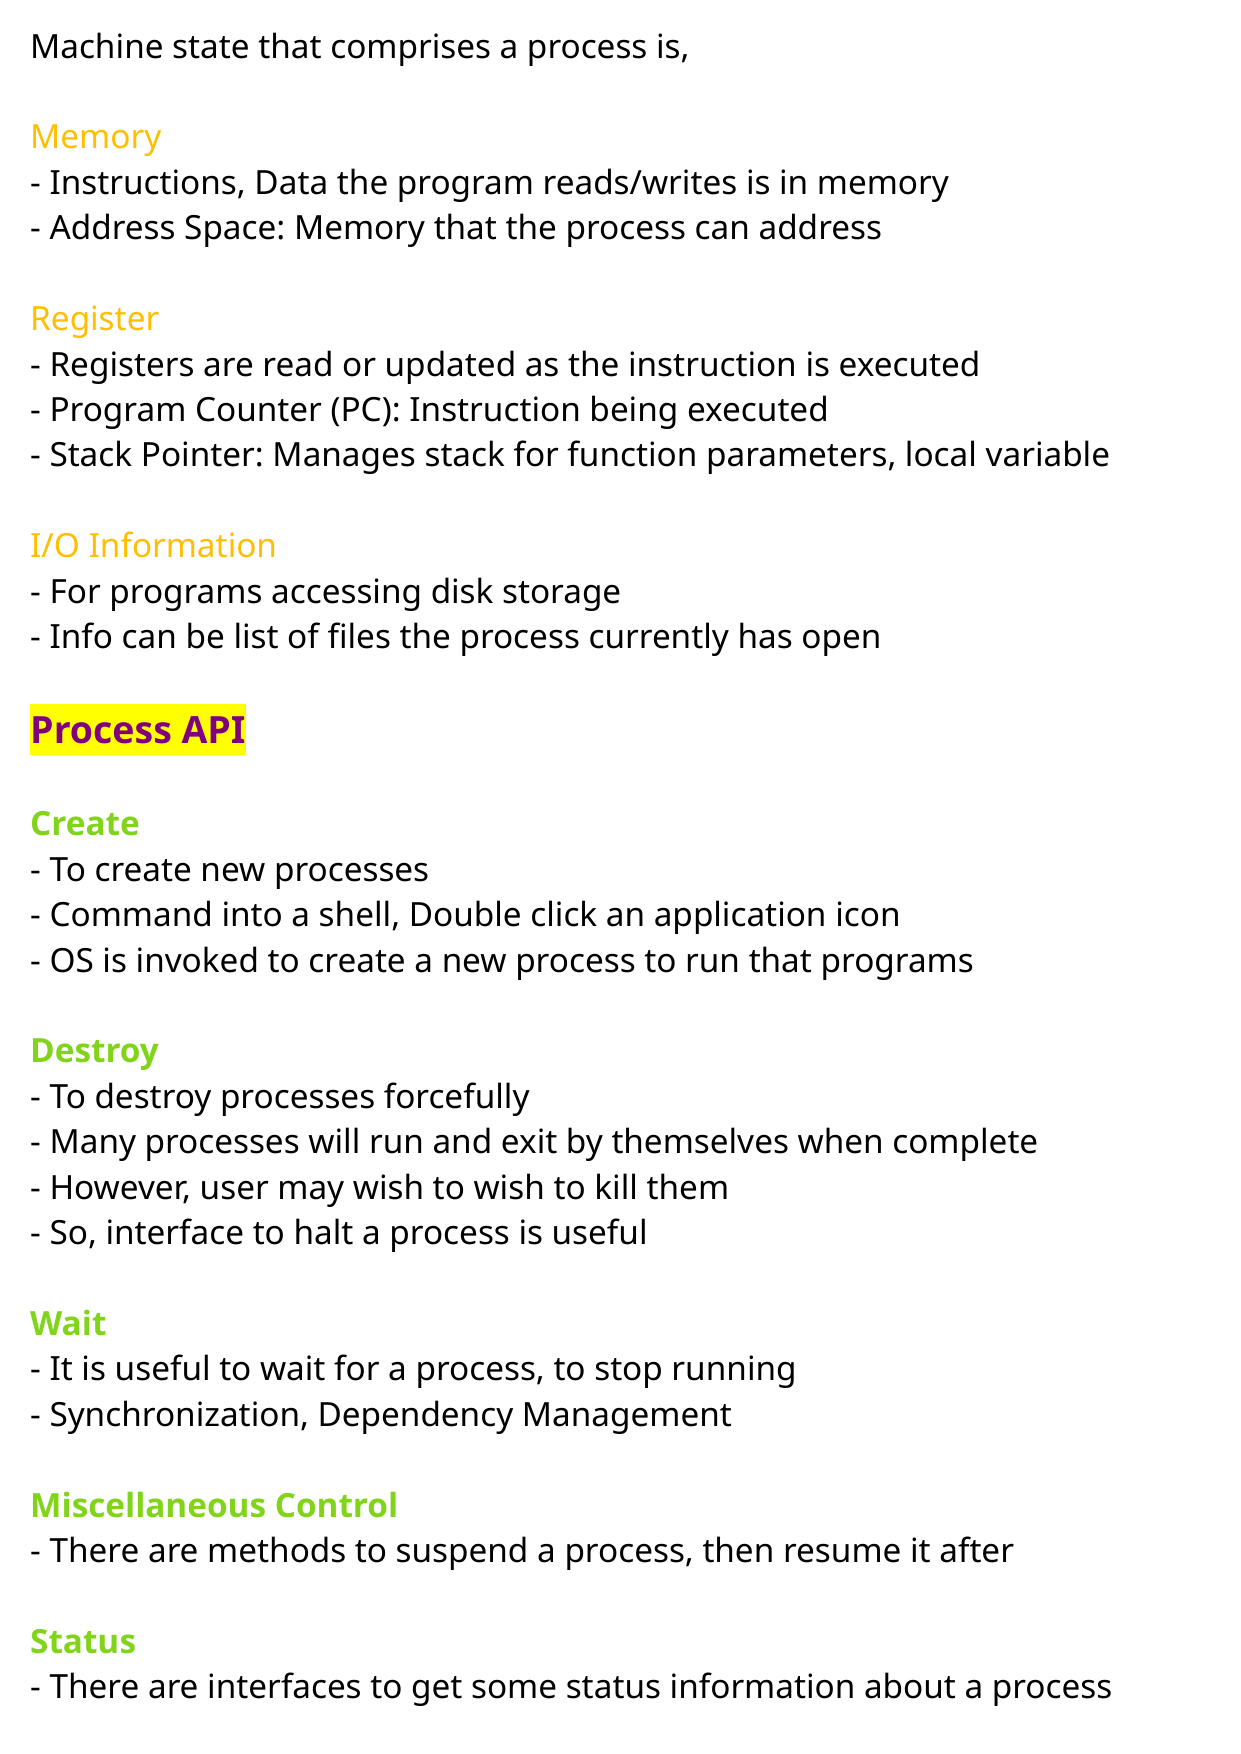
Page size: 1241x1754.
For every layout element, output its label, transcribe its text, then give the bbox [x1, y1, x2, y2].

subtitle - Info can be list of files the process currently has open [30, 613, 1211, 658]
subtitle - Program Counter (PC): Instruction being executed [30, 386, 1211, 431]
subtitle - However, user may wish to wish to kill them [30, 1163, 1211, 1209]
subtitle - Registers are read or updated as the instruction is executed [30, 340, 1211, 386]
subtitle - There are methods to suspend a process, then resume it after [30, 1527, 1211, 1572]
subtitle - Command into a shell, Double click an application icon [30, 891, 1211, 936]
subtitle I/O Information [30, 522, 1211, 567]
subtitle - So, interface to halt a process is useful [30, 1209, 1211, 1254]
subtitle Process API [30, 704, 1211, 755]
subtitle Miscellaneous Control [30, 1481, 1211, 1527]
subtitle - There are interfaces to get some status information about a process [30, 1663, 1211, 1708]
subtitle Wait [30, 1300, 1211, 1345]
subtitle Memory [30, 113, 1211, 159]
subtitle - Synchronization, Dependency Management [30, 1391, 1211, 1436]
subtitle - Instructions, Data the program reads/writes is in memory [30, 159, 1211, 204]
subtitle - OS is invoked to create a new process to run that programs [30, 936, 1211, 982]
subtitle - Address Space: Memory that the process can address [30, 204, 1211, 249]
subtitle - Many processes will run and exit by themselves when complete [30, 1118, 1211, 1163]
subtitle - To create new processes [30, 846, 1211, 891]
subtitle - It is useful to wait for a process, to stop running [30, 1345, 1211, 1391]
subtitle - Stack Pointer: Manages stack for function parameters, local variable [30, 431, 1211, 477]
subtitle - For programs accessing disk storage [30, 567, 1211, 613]
subtitle Create [30, 800, 1211, 846]
subtitle Machine state that comprises a process is, [30, 22, 1211, 68]
subtitle Register [30, 295, 1211, 340]
subtitle Destroy [30, 1027, 1211, 1073]
subtitle Status [30, 1618, 1211, 1663]
subtitle - To destroy processes forcefully [30, 1073, 1211, 1118]
